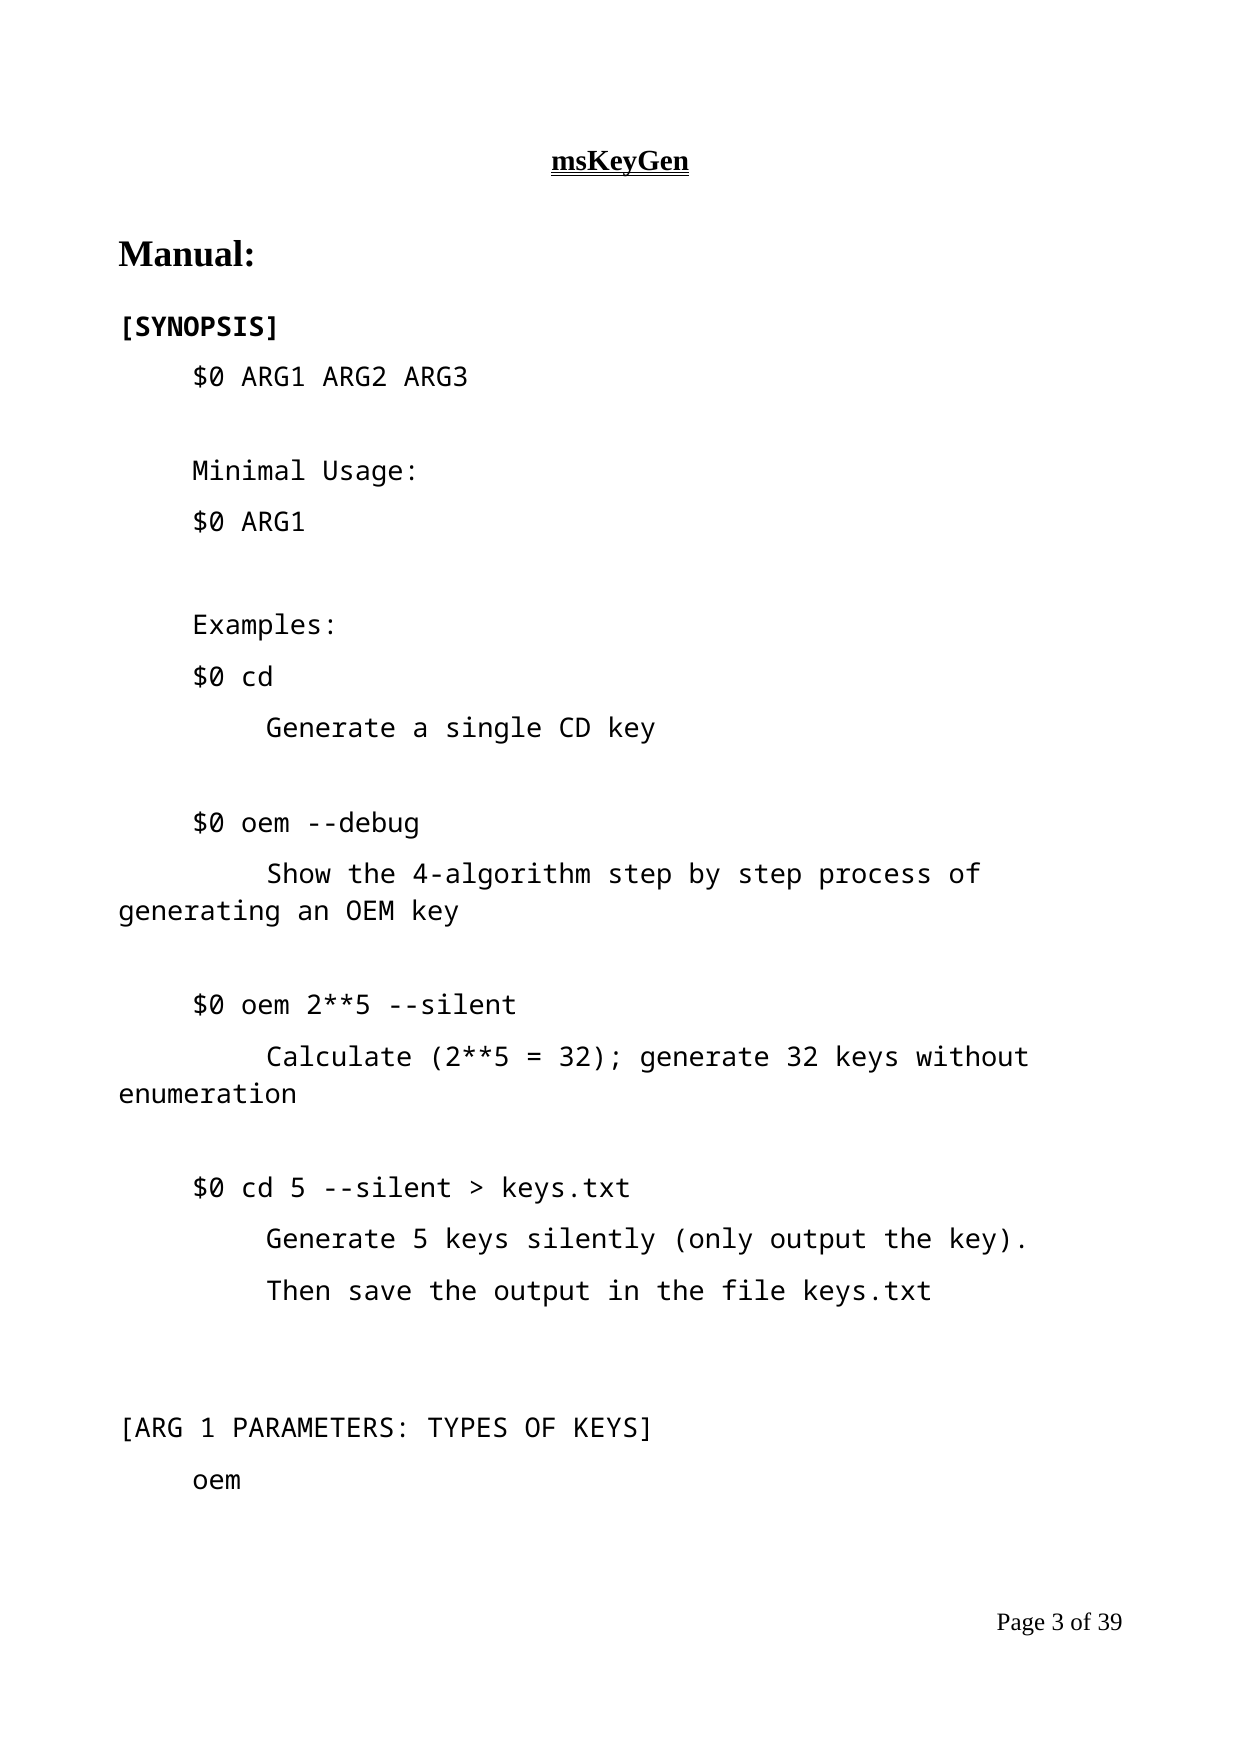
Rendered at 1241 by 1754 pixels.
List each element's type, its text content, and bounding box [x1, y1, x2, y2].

text [ARG 1 PARAMETERS: TYPES OF KEYS] [118, 1409, 1122, 1446]
text oem [118, 1460, 1122, 1497]
text $0 cd 5 --silent > keys.txt [118, 1168, 1122, 1205]
subtitle [SYNOPSIS] [118, 308, 1122, 344]
text $0 ARG1 [118, 503, 1122, 540]
text Calculate (2**5 = 32); generate 32 keys without enumeration [118, 1037, 1122, 1111]
text $0 ARG1 ARG2 ARG3 [118, 357, 1122, 394]
text Examples: [118, 606, 1122, 643]
text Then save the output in the file keys.txt [118, 1271, 1122, 1308]
text Show the 4-algorithm step by step process of generating an OEM key [118, 854, 1122, 928]
text Generate a single CD key [118, 709, 1122, 746]
text $0 oem 2**5 --silent [118, 986, 1122, 1023]
text Generate 5 keys silently (only output the key). [118, 1220, 1122, 1257]
text $0 oem --debug [118, 803, 1122, 840]
text $0 cd [118, 657, 1122, 694]
text Minimal Usage: [118, 451, 1122, 488]
subtitle Manual: [118, 231, 1122, 274]
